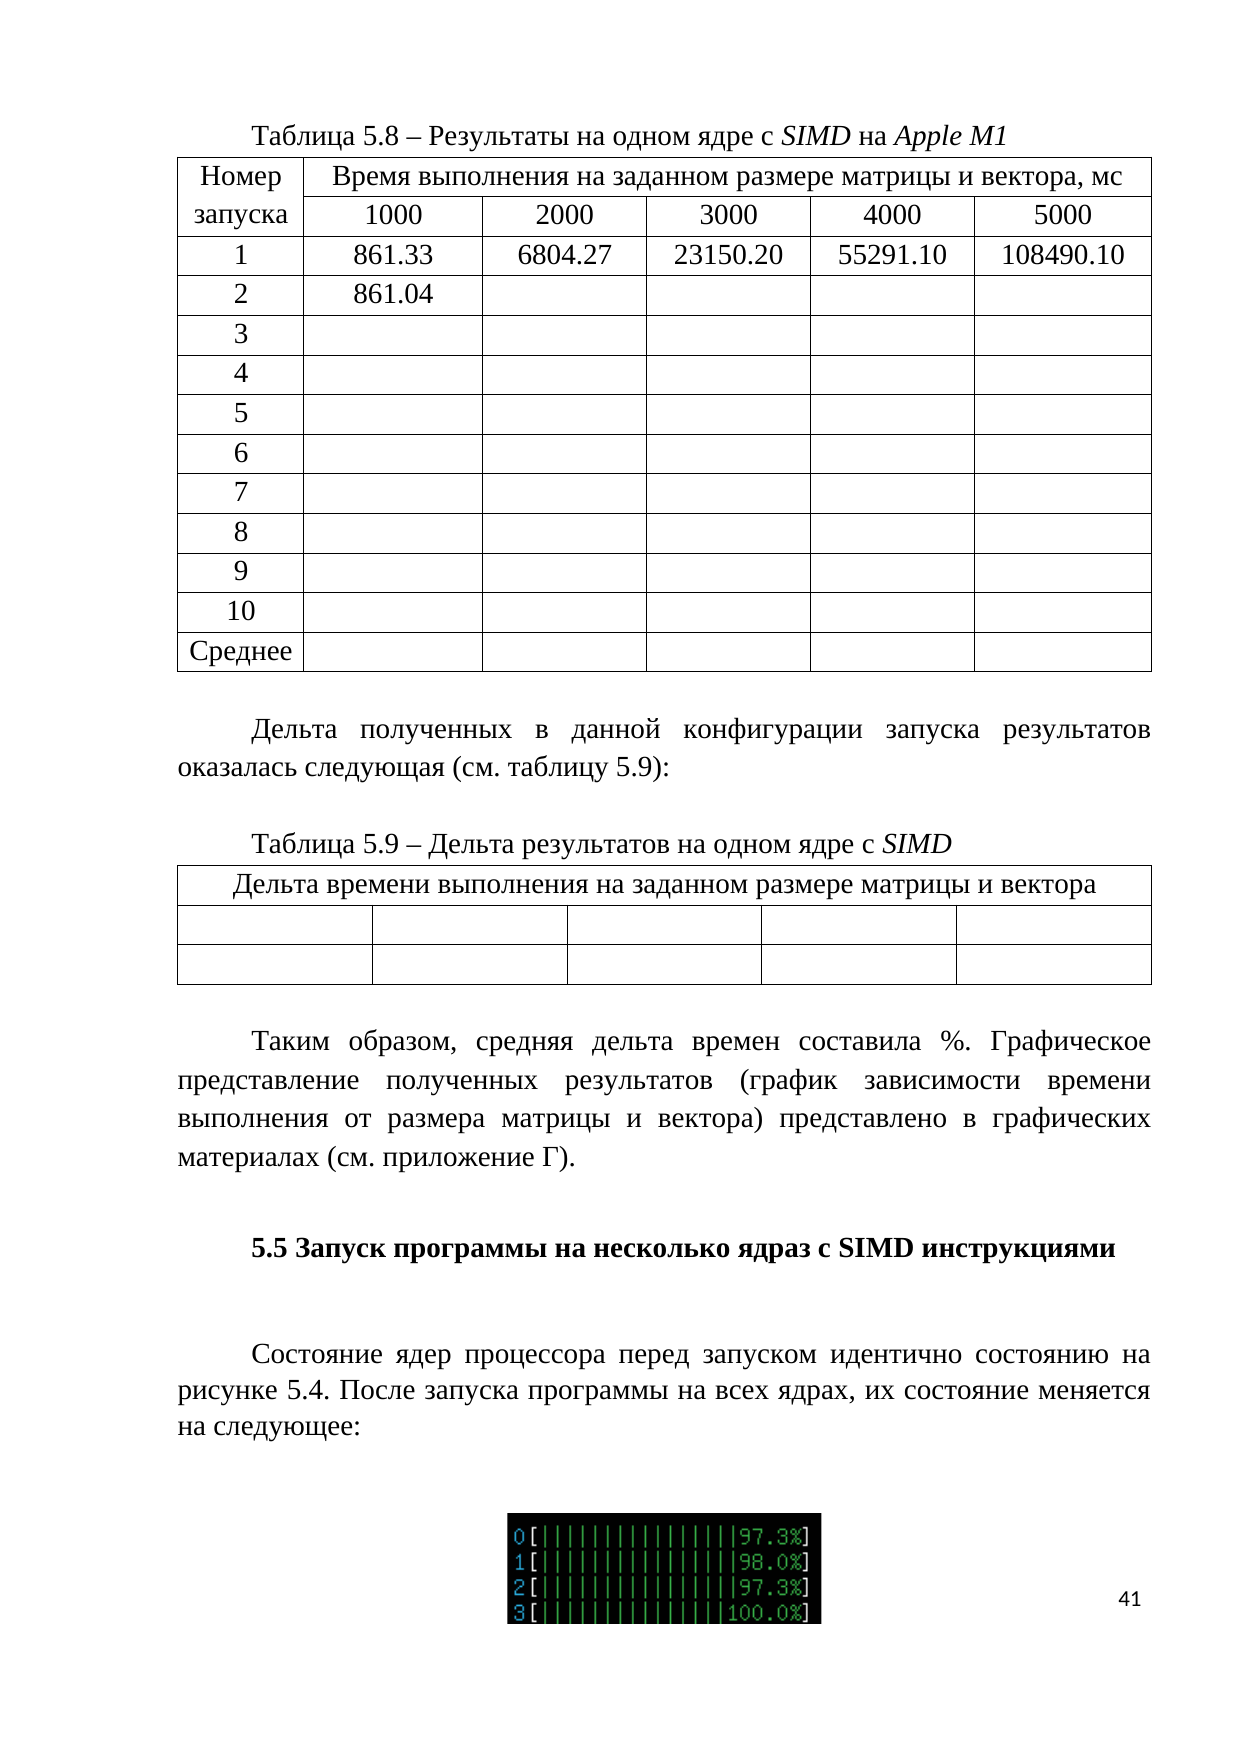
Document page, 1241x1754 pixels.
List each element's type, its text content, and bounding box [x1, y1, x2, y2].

table_cell [483, 316, 646, 354]
table_cell [304, 633, 482, 671]
table_cell 2 [178, 276, 303, 315]
table_cell 861.04 [304, 276, 482, 315]
table_cell [811, 554, 974, 592]
table_cell [483, 395, 646, 434]
table_cell [483, 474, 646, 513]
table_cell [811, 356, 974, 394]
table_cell 2000 [483, 197, 646, 236]
table_cell 3000 [647, 197, 810, 236]
table_cell 55291.10 [811, 237, 974, 275]
table_header Время выполнения на заданном размере матрицы и вектора, мс [304, 158, 1151, 196]
table_cell [647, 356, 810, 394]
table_cell [811, 276, 974, 315]
table_cell [762, 906, 956, 944]
text Таблица 5.9 – Дельта результатов на одном ядре с SIMD [177, 826, 1152, 860]
table_cell [647, 276, 810, 315]
table_cell [975, 356, 1151, 394]
table_cell 108490.10 [975, 237, 1151, 275]
table_cell [483, 593, 646, 632]
table_cell [304, 514, 482, 552]
table_cell [975, 474, 1151, 513]
table_cell 10 [178, 593, 303, 632]
table_cell [811, 395, 974, 434]
table_cell 8 [178, 514, 303, 552]
table_cell [811, 593, 974, 632]
table_header Дельта времени выполнения на заданном размере матрицы и вектора [178, 866, 1151, 904]
table_cell [811, 633, 974, 671]
table_header Номер запуска [178, 158, 303, 236]
table_cell [647, 554, 810, 592]
table_cell [304, 554, 482, 592]
table_cell 1 [178, 237, 303, 275]
table_cell [304, 316, 482, 354]
text Таблица 5.8 – Результаты на одном ядре с SIMD на Apple M1 [177, 118, 1152, 152]
table_cell [647, 593, 810, 632]
table_cell 23150.20 [647, 237, 810, 275]
table_cell [975, 593, 1151, 632]
table_cell 6804.27 [483, 237, 646, 275]
table_cell 6 [178, 435, 303, 473]
table_cell [304, 356, 482, 394]
table_cell [975, 633, 1151, 671]
table_cell [975, 316, 1151, 354]
table_cell [483, 356, 646, 394]
table_cell [178, 906, 372, 944]
table_cell [975, 435, 1151, 473]
table_cell 3 [178, 316, 303, 354]
table_cell [373, 945, 567, 984]
table_cell [304, 474, 482, 513]
text Дельта полученных в данной конфигурации запуска результатов оказалась следующая (см. таблицу 5.9): [177, 711, 1152, 783]
table_cell [483, 276, 646, 315]
table_cell 861.33 [304, 237, 482, 275]
table_cell [975, 554, 1151, 592]
table_cell [647, 435, 810, 473]
picture [507, 1513, 822, 1624]
table_cell [811, 474, 974, 513]
table_cell 4000 [811, 197, 974, 236]
table_cell [647, 395, 810, 434]
table_cell [483, 514, 646, 552]
table_cell 5000 [975, 197, 1151, 236]
table_cell [647, 514, 810, 552]
text Таким образом, средняя дельта времен составила %. Графическое представление полученных результатов (график зависимости времени выполнения от размера матрицы и вектора) представлено в графических материалах (см. приложение Г). [177, 1023, 1152, 1172]
table_cell [304, 435, 482, 473]
table_cell [304, 593, 482, 632]
table_cell [811, 514, 974, 552]
table_cell 5 [178, 395, 303, 434]
table_cell [568, 945, 761, 984]
table_cell [647, 316, 810, 354]
table_cell [811, 316, 974, 354]
table_cell [975, 514, 1151, 552]
table_cell [483, 554, 646, 592]
table_cell [762, 945, 956, 984]
table_cell 9 [178, 554, 303, 592]
table_cell [483, 633, 646, 671]
table_cell [957, 906, 1151, 944]
table_cell [178, 945, 372, 984]
table_cell 4 [178, 356, 303, 394]
table_cell 1000 [304, 197, 482, 236]
text Состояние ядер процессора перед запуском идентично состоянию на рисунке 5.4. После запуска программы на всех ядрах, их состояние меняется на следующее: [177, 1336, 1152, 1442]
table_cell [957, 945, 1151, 984]
table_cell [975, 395, 1151, 434]
table_cell [304, 395, 482, 434]
table_cell [373, 906, 567, 944]
table_cell 7 [178, 474, 303, 513]
table_cell [975, 276, 1151, 315]
table_cell [811, 435, 974, 473]
table_cell Среднее [178, 633, 303, 671]
table_cell [568, 906, 761, 944]
table_cell [647, 474, 810, 513]
text 5.5 Запуск программы на несколько ядраз с SIMD инструкциями [177, 1230, 1152, 1264]
table_cell [483, 435, 646, 473]
table_cell [647, 633, 810, 671]
